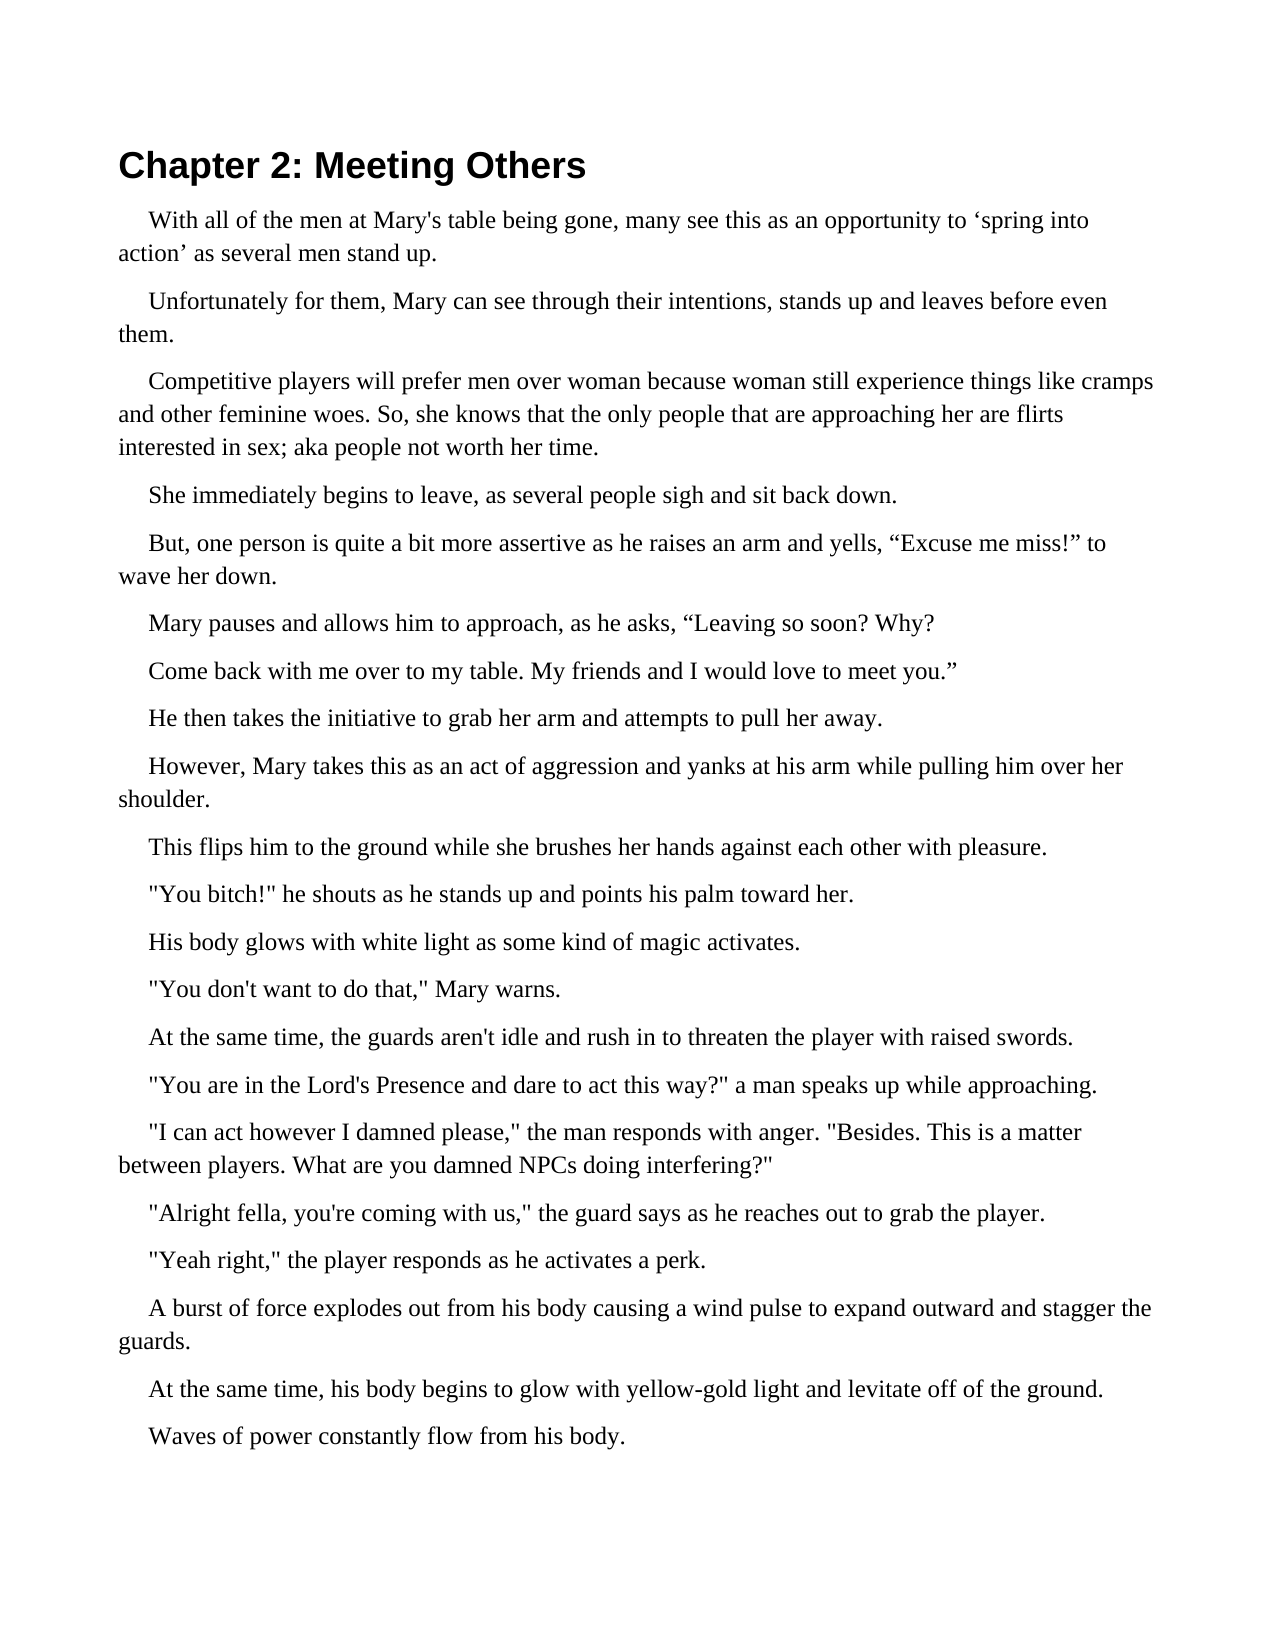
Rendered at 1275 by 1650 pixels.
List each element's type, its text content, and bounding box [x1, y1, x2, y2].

text "You bitch!" he shouts as he stands up and points his palm toward her. [118, 879, 1157, 908]
text He then takes the initiative to grab her arm and attempts to pull her away. [118, 703, 1157, 732]
text Waves of power constantly flow from his body. [118, 1421, 1157, 1450]
text But, one person is quite a bit more assertive as he raises an arm and yells, “Excuse me miss!” to wave her down. [118, 528, 1157, 589]
subtitle Chapter 2: Meeting Others [118, 143, 1157, 186]
text Come back with me over to my table. My friends and I would love to meet you.” [118, 656, 1157, 685]
text "Alright fella, you're coming with us," the guard says as he reaches out to grab the player. [118, 1198, 1157, 1227]
text "Yeah right," the player responds as he activates a perk. [118, 1246, 1157, 1274]
text "You are in the Lord's Presence and dare to act this way?" a man speaks up while approaching. [118, 1070, 1157, 1098]
text At the same time, his body begins to glow with yellow-gold light and levitate off of the ground. [118, 1374, 1157, 1403]
text Competitive players will prefer men over woman because woman still experience things like cramps and other feminine woes. So, she knows that the only people that are approaching her are flirts interested in sex; aka people not worth her time. [118, 366, 1157, 461]
text A burst of force explodes out from his body causing a wind pulse to expand outward and stagger the guards. [118, 1293, 1157, 1355]
text However, Mary takes this as an act of aggression and yanks at his arm while pulling him over her shoulder. [118, 751, 1157, 813]
text Mary pauses and allows him to approach, as he asks, “Leaving so soon? Why? [118, 608, 1157, 637]
text With all of the men at Mary's table being gone, many see this as an opportunity to ‘spring into action’ as several men stand up. [118, 205, 1157, 267]
text "I can act however I damned please," the man responds with anger. "Besides. This is a matter between players. What are you damned NPCs doing interfering?" [118, 1117, 1157, 1179]
text Unfortunately for them, Mary can see through their intentions, stands up and leaves before even them. [118, 286, 1157, 348]
text "You don't want to do that," Mary warns. [118, 974, 1157, 1003]
text She immediately begins to leave, as several people sigh and sit back down. [118, 480, 1157, 509]
text At the same time, the guards aren't idle and rush in to threaten the player with raised swords. [118, 1022, 1157, 1051]
text This flips him to the ground while she brushes her hands against each other with pleasure. [118, 832, 1157, 861]
text His body glows with white light as some kind of magic activates. [118, 927, 1157, 956]
